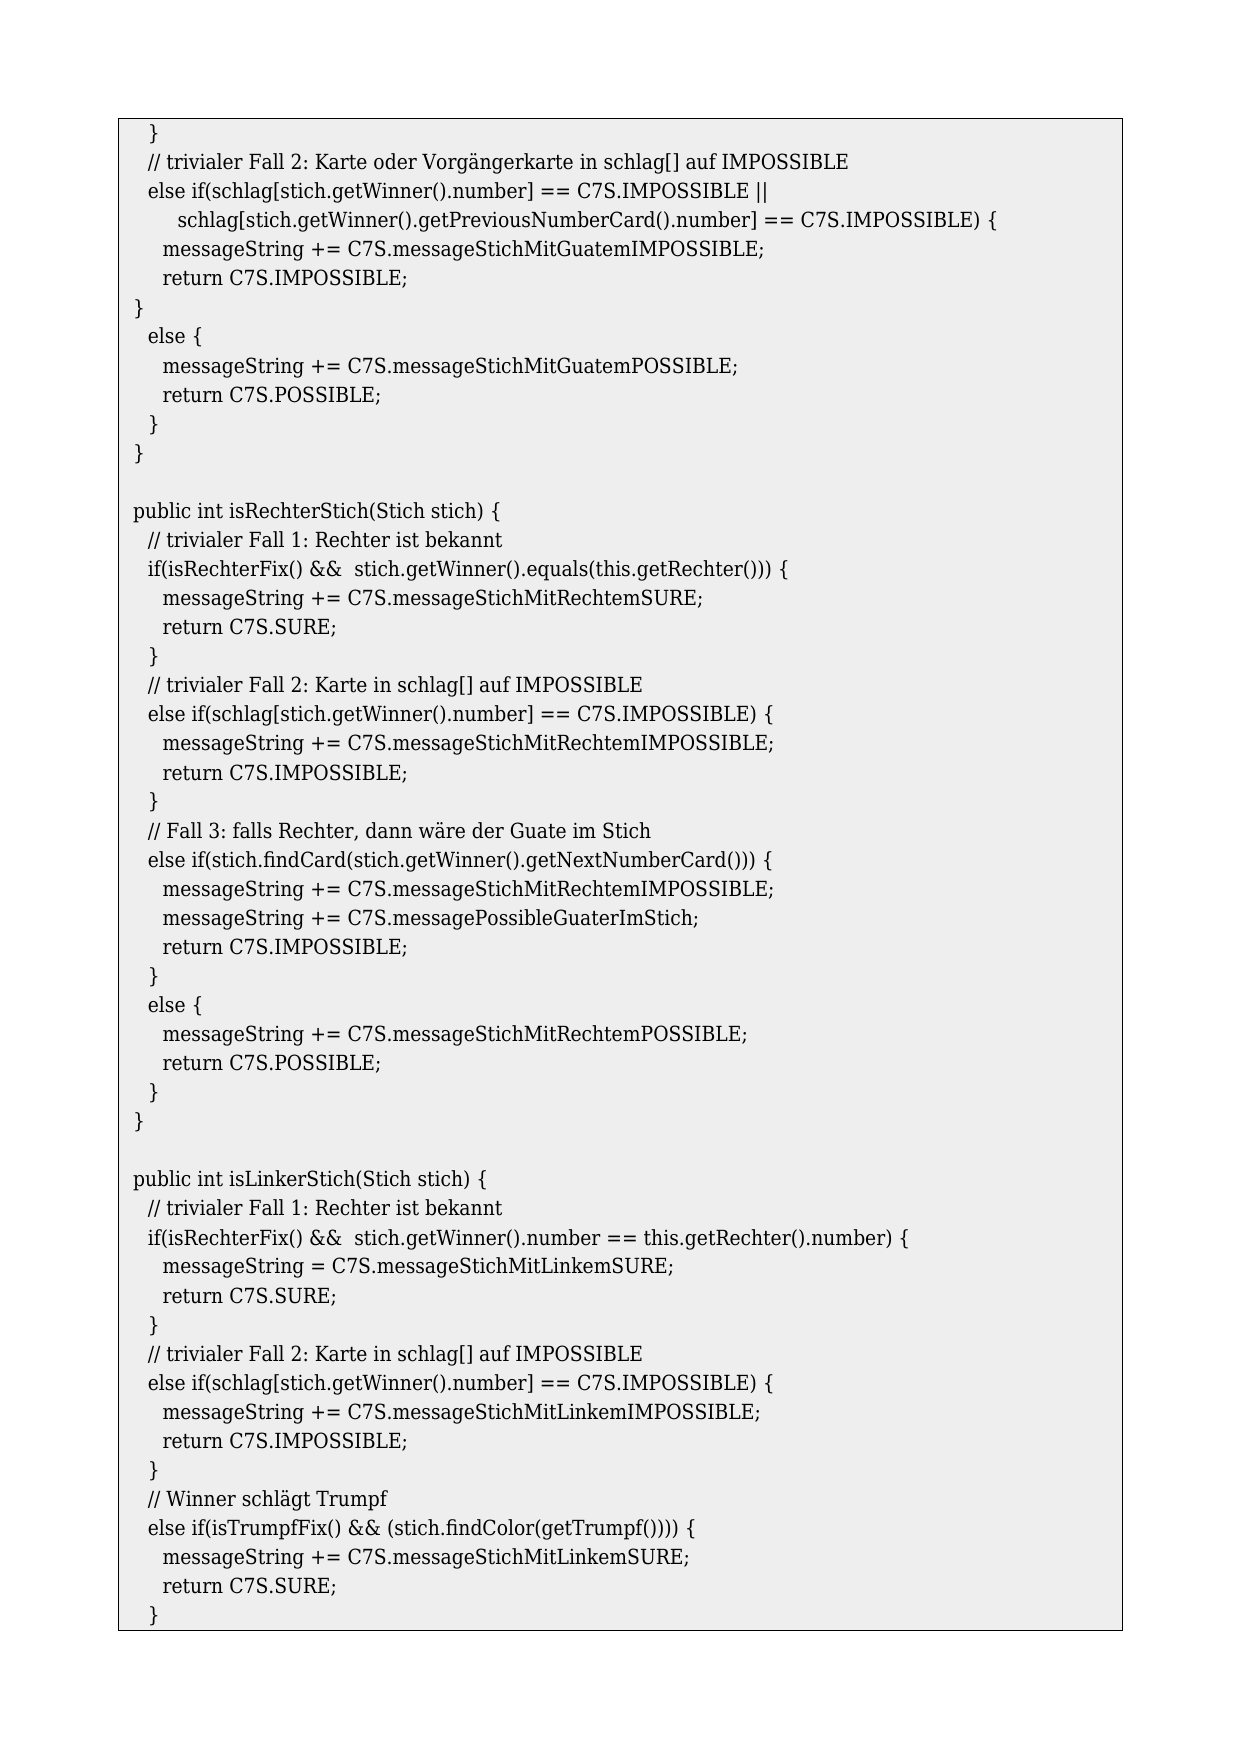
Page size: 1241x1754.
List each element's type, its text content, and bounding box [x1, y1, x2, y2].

text } [119, 438, 1122, 465]
text messageString += C7S.messageStichMitGuatemPOSSIBLE; [119, 351, 1122, 378]
text schlag[stich.getWinner().getPreviousNumberCard().number] == C7S.IMPOSSIBLE) { [119, 205, 1122, 233]
text return C7S.POSSIBLE; [119, 380, 1122, 407]
text messageString += C7S.messageStichMitRechtemPOSSIBLE; [119, 1019, 1122, 1046]
text messageString += C7S.messageStichMitRechtemSURE; [119, 583, 1122, 610]
text } [119, 1455, 1122, 1482]
text } [119, 1106, 1122, 1133]
text else if(schlag[stich.getWinner().number] == C7S.IMPOSSIBLE) { [119, 1368, 1122, 1395]
text return C7S.IMPOSSIBLE; [119, 1426, 1122, 1453]
text } [119, 1600, 1122, 1630]
text messageString += C7S.messagePossibleGuaterImStich; [119, 903, 1122, 930]
text // trivialer Fall 1: Rechter ist bekannt [119, 1193, 1122, 1221]
text } [119, 1310, 1122, 1337]
text if(isRechterFix() && stich.getWinner().equals(this.getRechter())) { [119, 554, 1122, 581]
text // trivialer Fall 2: Karte in schlag[] auf IMPOSSIBLE [119, 670, 1122, 698]
text // trivialer Fall 2: Karte oder Vorgängerkarte in schlag[] auf IMPOSSIBLE [119, 147, 1122, 174]
text public int isRechterStich(Stich stich) { [119, 496, 1122, 523]
text return C7S.IMPOSSIBLE; [119, 932, 1122, 959]
text else if(stich.findCard(stich.getWinner().getNextNumberCard())) { [119, 845, 1122, 872]
text } [119, 641, 1122, 668]
text messageString = C7S.messageStichMitLinkemSURE; [119, 1252, 1122, 1279]
text // trivialer Fall 2: Karte in schlag[] auf IMPOSSIBLE [119, 1339, 1122, 1366]
text } [119, 787, 1122, 814]
text // Fall 3: falls Rechter, dann wäre der Guate im Stich [119, 816, 1122, 843]
text // Winner schlägt Trumpf [119, 1484, 1122, 1511]
text return C7S.IMPOSSIBLE; [119, 757, 1122, 785]
text } [119, 409, 1122, 436]
text } [119, 1077, 1122, 1104]
text if(isRechterFix() && stich.getWinner().number == this.getRechter().number) { [119, 1222, 1122, 1250]
text } [119, 292, 1122, 320]
text else { [119, 322, 1122, 349]
text // trivialer Fall 1: Rechter ist bekannt [119, 525, 1122, 552]
text public int isLinkerStich(Stich stich) { [119, 1164, 1122, 1192]
text messageString += C7S.messageStichMitLinkemSURE; [119, 1542, 1122, 1569]
text return C7S.SURE; [119, 1571, 1122, 1598]
text messageString += C7S.messageStichMitRechtemIMPOSSIBLE; [119, 728, 1122, 756]
text return C7S.POSSIBLE; [119, 1048, 1122, 1075]
text else if(schlag[stich.getWinner().number] == C7S.IMPOSSIBLE || [119, 176, 1122, 203]
text else if(schlag[stich.getWinner().number] == C7S.IMPOSSIBLE) { [119, 699, 1122, 727]
text else if(isTrumpfFix() && (stich.findColor(getTrumpf()))) { [119, 1513, 1122, 1540]
text } [119, 961, 1122, 988]
text return C7S.IMPOSSIBLE; [119, 263, 1122, 291]
text } [119, 119, 1122, 145]
text messageString += C7S.messageStichMitLinkemIMPOSSIBLE; [119, 1397, 1122, 1424]
text messageString += C7S.messageStichMitRechtemIMPOSSIBLE; [119, 874, 1122, 901]
text messageString += C7S.messageStichMitGuatemIMPOSSIBLE; [119, 234, 1122, 262]
text return C7S.SURE; [119, 612, 1122, 639]
text return C7S.SURE; [119, 1281, 1122, 1308]
text else { [119, 990, 1122, 1017]
